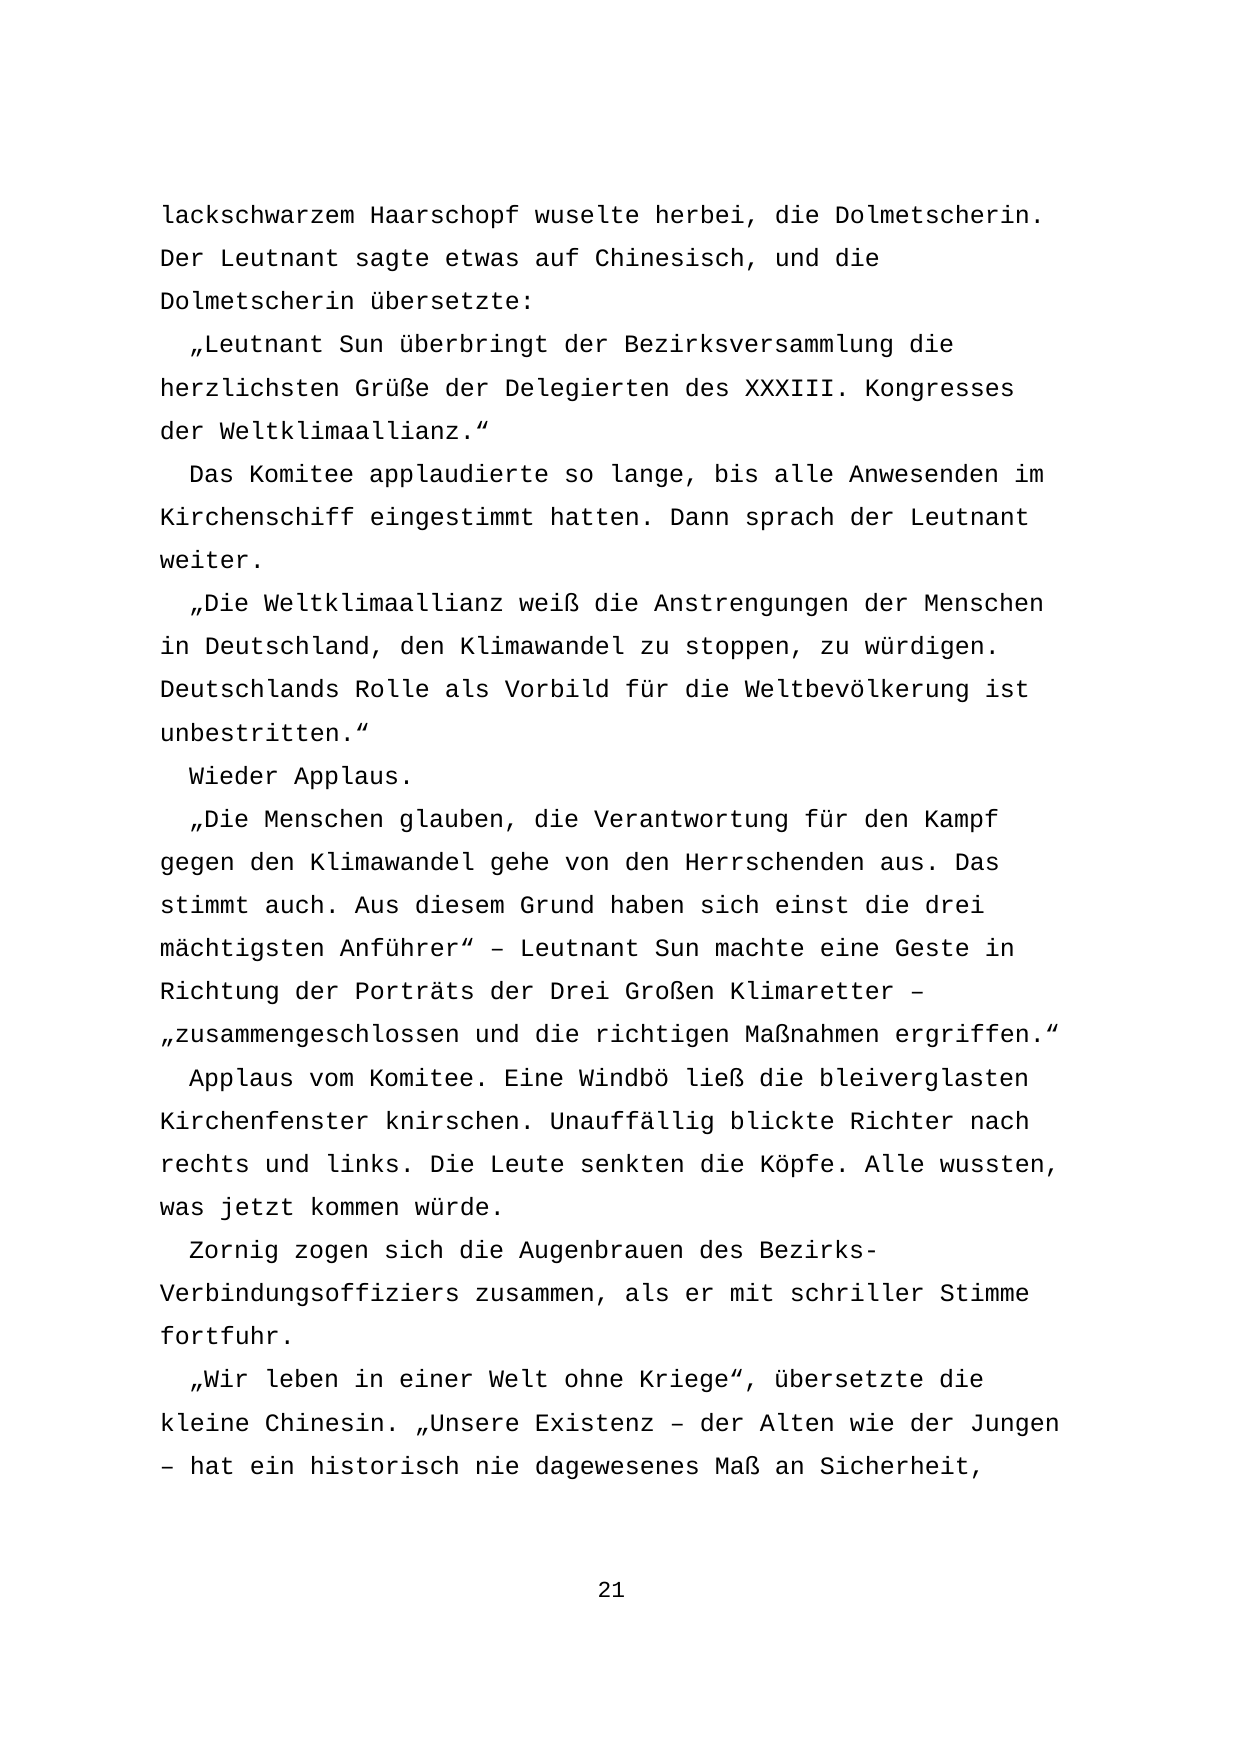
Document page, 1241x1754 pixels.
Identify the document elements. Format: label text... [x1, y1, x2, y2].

text „Leutnant Sun überbringt der Bezirksversammlung die herzlichsten Grüße der Delegierten des XXXIII. Kongresses der Weltklimaallianz.“ [159, 318, 1063, 448]
text Wieder Applaus. [159, 749, 1063, 793]
text Applaus vom Komitee. Eine Windbö ließ die bleiverglasten Kirchenfenster knirschen. Unauffällig blickte Richter nach rechts und links. Die Leute senkten die Köpfe. Alle wussten, was jetzt kommen würde. [159, 1051, 1063, 1224]
text „Die Weltklimaallianz weiß die Anstrengungen der Menschen in Deutschland, den Klimawandel zu stoppen, zu würdigen. Deutschlands Rolle als Vorbild für die Weltbevölkerung ist unbestritten.“ [159, 577, 1063, 749]
text Das Komitee applaudierte so lange, bis alle Anwesenden im Kirchenschiff eingestimmt hatten. Dann sprach der Leutnant weiter. [159, 448, 1063, 577]
text „Wir leben in einer Welt ohne Kriege“, übersetzte die kleine Chinesin. „Unsere Existenz – der Alten wie der Jungen – hat ein historisch nie dagewesenes Maß an Sicherheit, [159, 1353, 1063, 1483]
text „Die Menschen glauben, die Verantwortung für den Kampf gegen den Klimawandel gehe von den Herrschenden aus. Das stimmt auch. Aus diesem Grund haben sich einst die drei mächtigsten Anführer“ – Leutnant Sun machte eine Geste in Richtung der Porträts der Drei Großen Klimaretter – „zusammengeschlossen und die richtigen Maßnahmen ergriffen.“ [159, 793, 1063, 1051]
text Zornig zogen sich die Augenbrauen des Bezirks-Verbindungsoffiziers zusammen, als er mit schriller Stimme fortfuhr. [159, 1224, 1063, 1353]
text lackschwarzem Haarschopf wuselte herbei, die Dolmetscherin. Der Leutnant sagte etwas auf Chinesisch, und die Dolmetscherin übersetzte: [159, 189, 1063, 318]
